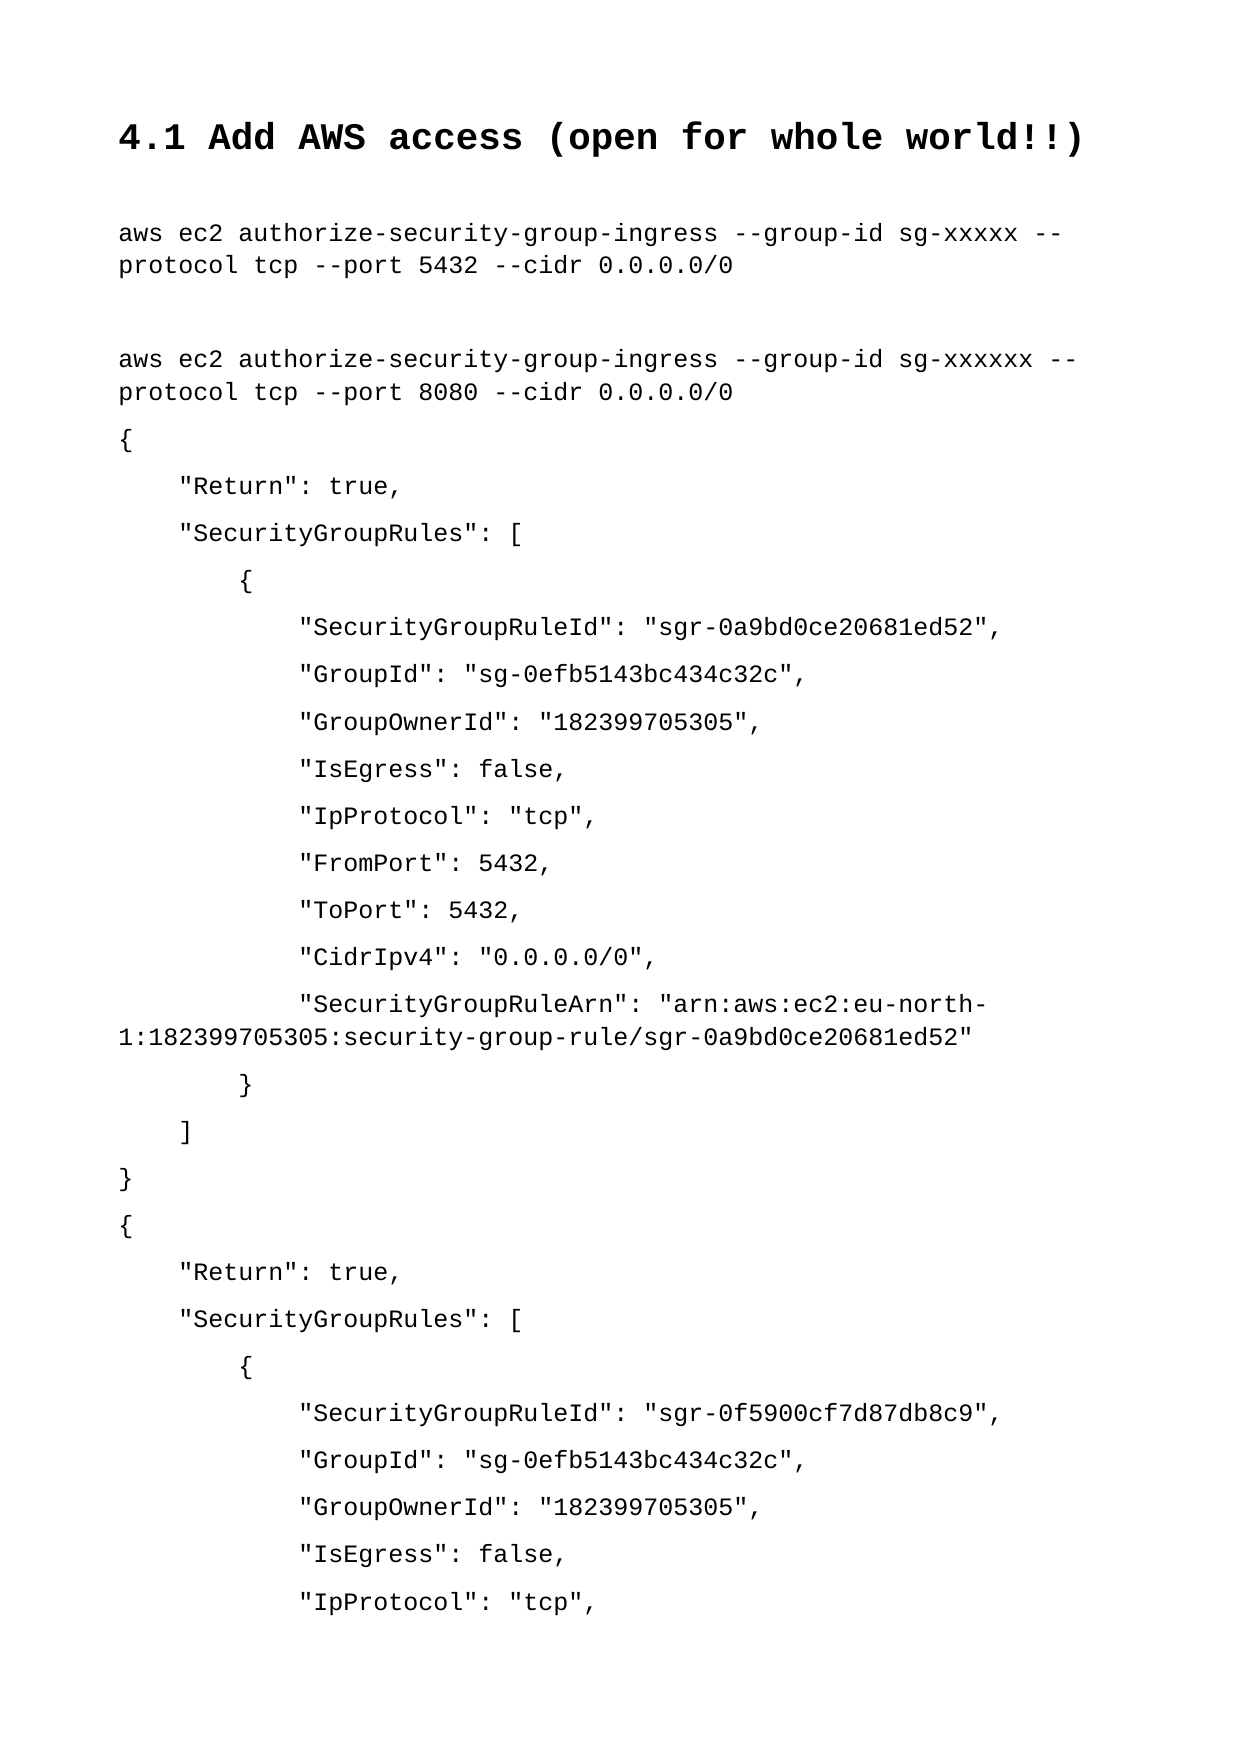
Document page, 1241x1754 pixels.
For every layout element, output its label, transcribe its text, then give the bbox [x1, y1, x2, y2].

text { [118, 427, 1122, 455]
text { [118, 1354, 1122, 1382]
text "IpProtocol": "tcp", [118, 803, 1122, 832]
text "Return": true, [118, 474, 1122, 502]
text } [118, 1071, 1122, 1099]
text "IsEgress": false, [118, 756, 1122, 784]
text aws ec2 authorize-security-group-ingress --group-id sg-xxxxx --protocol tcp --port 5432 --cidr 0.0.0.0/0 [118, 220, 1122, 281]
text "GroupOwnerId": "182399705305", [118, 1495, 1122, 1523]
text aws ec2 authorize-security-group-ingress --group-id sg-xxxxxx --protocol tcp --port 8080 --cidr 0.0.0.0/0 [118, 347, 1122, 408]
text "IpProtocol": "tcp", [118, 1589, 1122, 1617]
text "GroupId": "sg-0efb5143bc434c32c", [118, 662, 1122, 690]
text "FromPort": 5432, [118, 850, 1122, 879]
text "GroupId": "sg-0efb5143bc434c32c", [118, 1448, 1122, 1476]
text "SecurityGroupRules": [ [118, 521, 1122, 549]
text "Return": true, [118, 1259, 1122, 1288]
text "IsEgress": false, [118, 1542, 1122, 1570]
text "GroupOwnerId": "182399705305", [118, 709, 1122, 737]
text "CidrIpv4": "0.0.0.0/0", [118, 944, 1122, 973]
subtitle 4.1 Add AWS access (open for whole world!!) [118, 118, 1122, 161]
text "SecurityGroupRuleId": "sgr-0f5900cf7d87db8c9", [118, 1401, 1122, 1429]
text "SecurityGroupRuleArn": "arn:aws:ec2:eu-north-1:182399705305:security-group-rule/sgr-0a9bd0ce20681ed52" [118, 992, 1122, 1052]
text "SecurityGroupRules": [ [118, 1307, 1122, 1335]
text "ToPort": 5432, [118, 897, 1122, 926]
text "SecurityGroupRuleId": "sgr-0a9bd0ce20681ed52", [118, 615, 1122, 643]
text } [118, 1165, 1122, 1194]
text { [118, 1212, 1122, 1241]
text ] [118, 1118, 1122, 1147]
text { [118, 568, 1122, 596]
